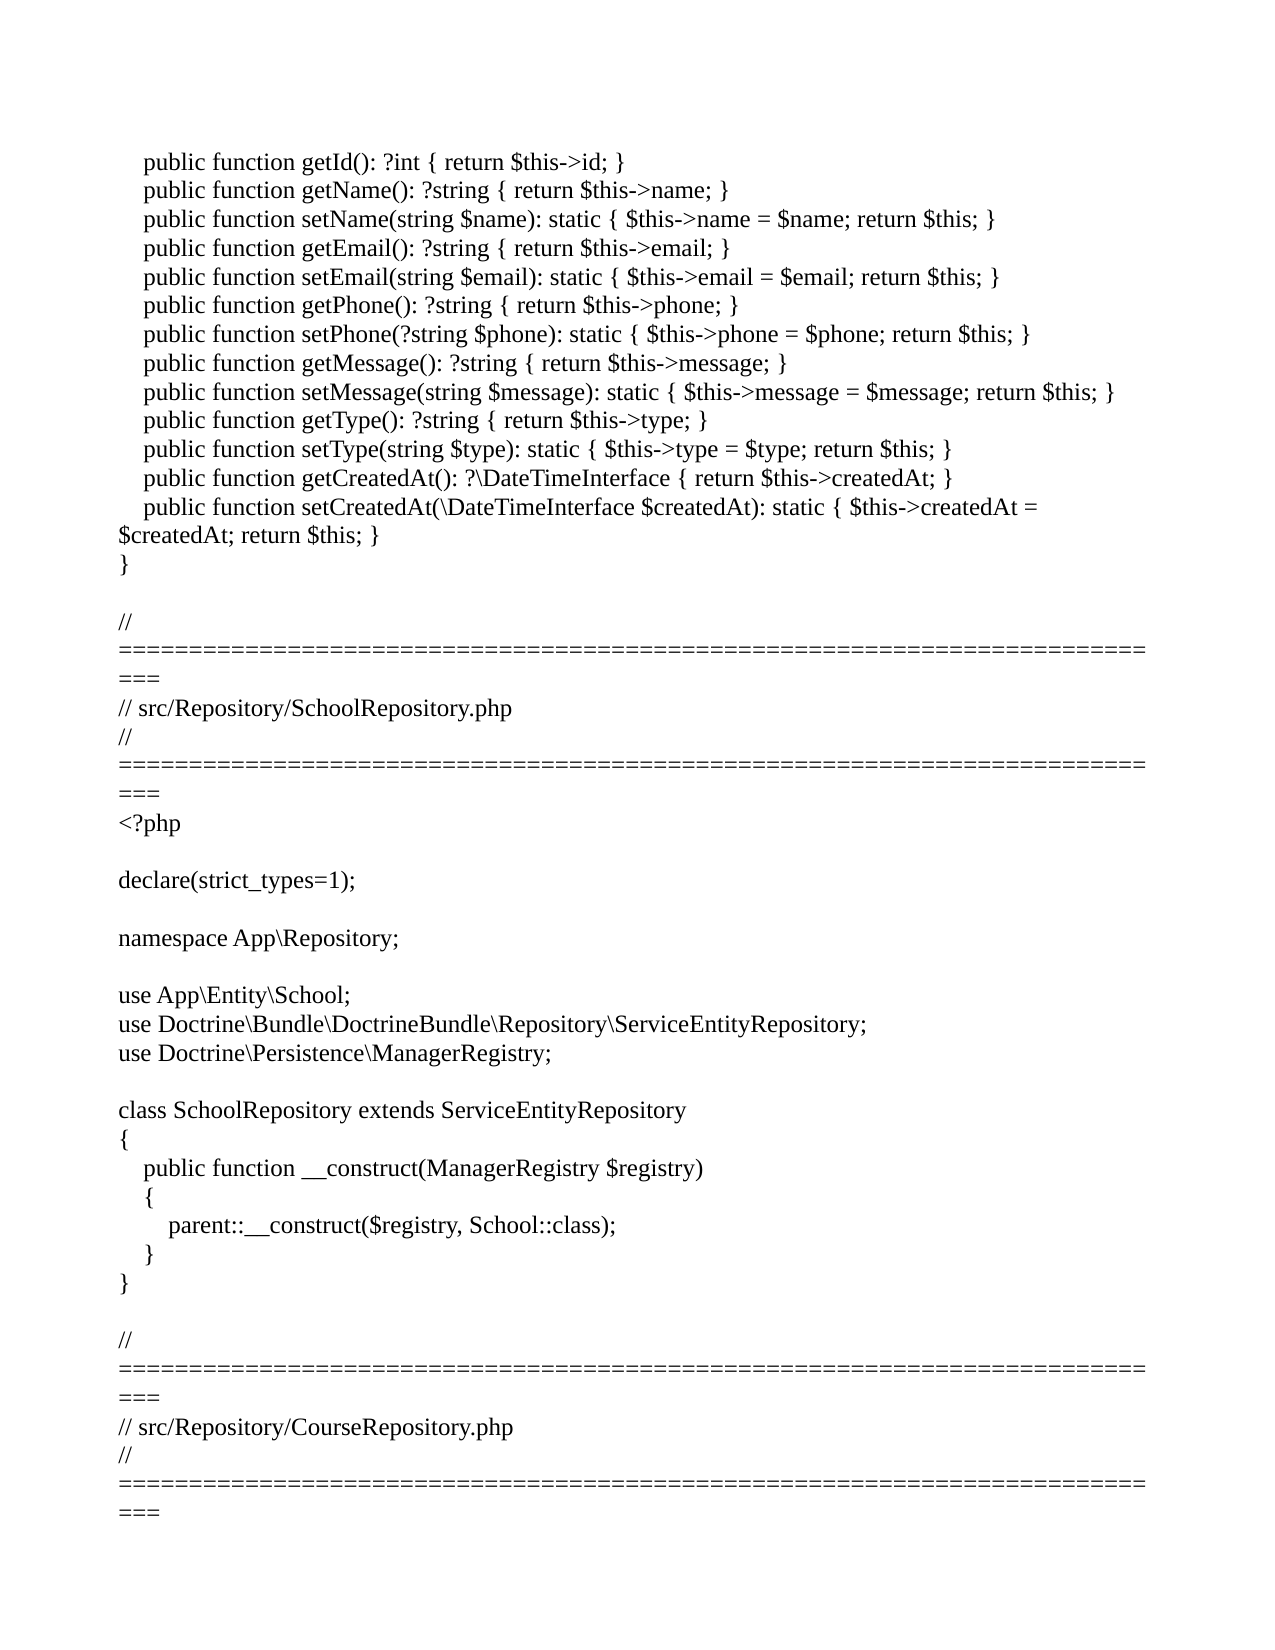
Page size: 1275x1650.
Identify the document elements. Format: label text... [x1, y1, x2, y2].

text public function getPhone(): ?string { return $this->phone; } [118, 291, 1157, 319]
text use Doctrine\Persistence\ManagerRegistry; [118, 1038, 1157, 1067]
text public function setEmail(string $email): static { $this->email = $email; return $this; } [118, 262, 1157, 291]
text // ============================================================================ [118, 1441, 1157, 1527]
text public function setName(string $name): static { $this->name = $name; return $this; } [118, 204, 1157, 233]
text public function getMessage(): ?string { return $this->message; } [118, 348, 1157, 377]
text public function setMessage(string $message): static { $this->message = $message; return $this; } [118, 377, 1157, 406]
text public function getType(): ?string { return $this->type; } [118, 406, 1157, 434]
text namespace App\Repository; [118, 923, 1157, 952]
text public function getName(): ?string { return $this->name; } [118, 176, 1157, 204]
text } [118, 549, 1157, 578]
text // ============================================================================ [118, 607, 1157, 693]
text } [118, 1239, 1157, 1268]
text <?php [118, 808, 1157, 837]
text // ============================================================================ [118, 1326, 1157, 1412]
text class SchoolRepository extends ServiceEntityRepository [118, 1096, 1157, 1124]
text // ============================================================================ [118, 722, 1157, 808]
text use App\Entity\School; [118, 981, 1157, 1009]
text parent::__construct($registry, School::class); [118, 1211, 1157, 1239]
text public function setType(string $type): static { $this->type = $type; return $this; } [118, 434, 1157, 463]
text public function getId(): ?int { return $this->id; } [118, 147, 1157, 176]
text public function getCreatedAt(): ?\DateTimeInterface { return $this->createdAt; } [118, 463, 1157, 492]
text public function setCreatedAt(\DateTimeInterface $createdAt): static { $this->createdAt = $createdAt; return $this; } [118, 492, 1157, 549]
text { [118, 1124, 1157, 1153]
text // src/Repository/SchoolRepository.php [118, 693, 1157, 722]
text public function getEmail(): ?string { return $this->email; } [118, 233, 1157, 262]
text public function __construct(ManagerRegistry $registry) [118, 1153, 1157, 1182]
text declare(strict_types=1); [118, 866, 1157, 894]
text use Doctrine\Bundle\DoctrineBundle\Repository\ServiceEntityRepository; [118, 1009, 1157, 1038]
text } [118, 1268, 1157, 1297]
text public function setPhone(?string $phone): static { $this->phone = $phone; return $this; } [118, 319, 1157, 348]
text // src/Repository/CourseRepository.php [118, 1412, 1157, 1441]
text { [118, 1182, 1157, 1211]
